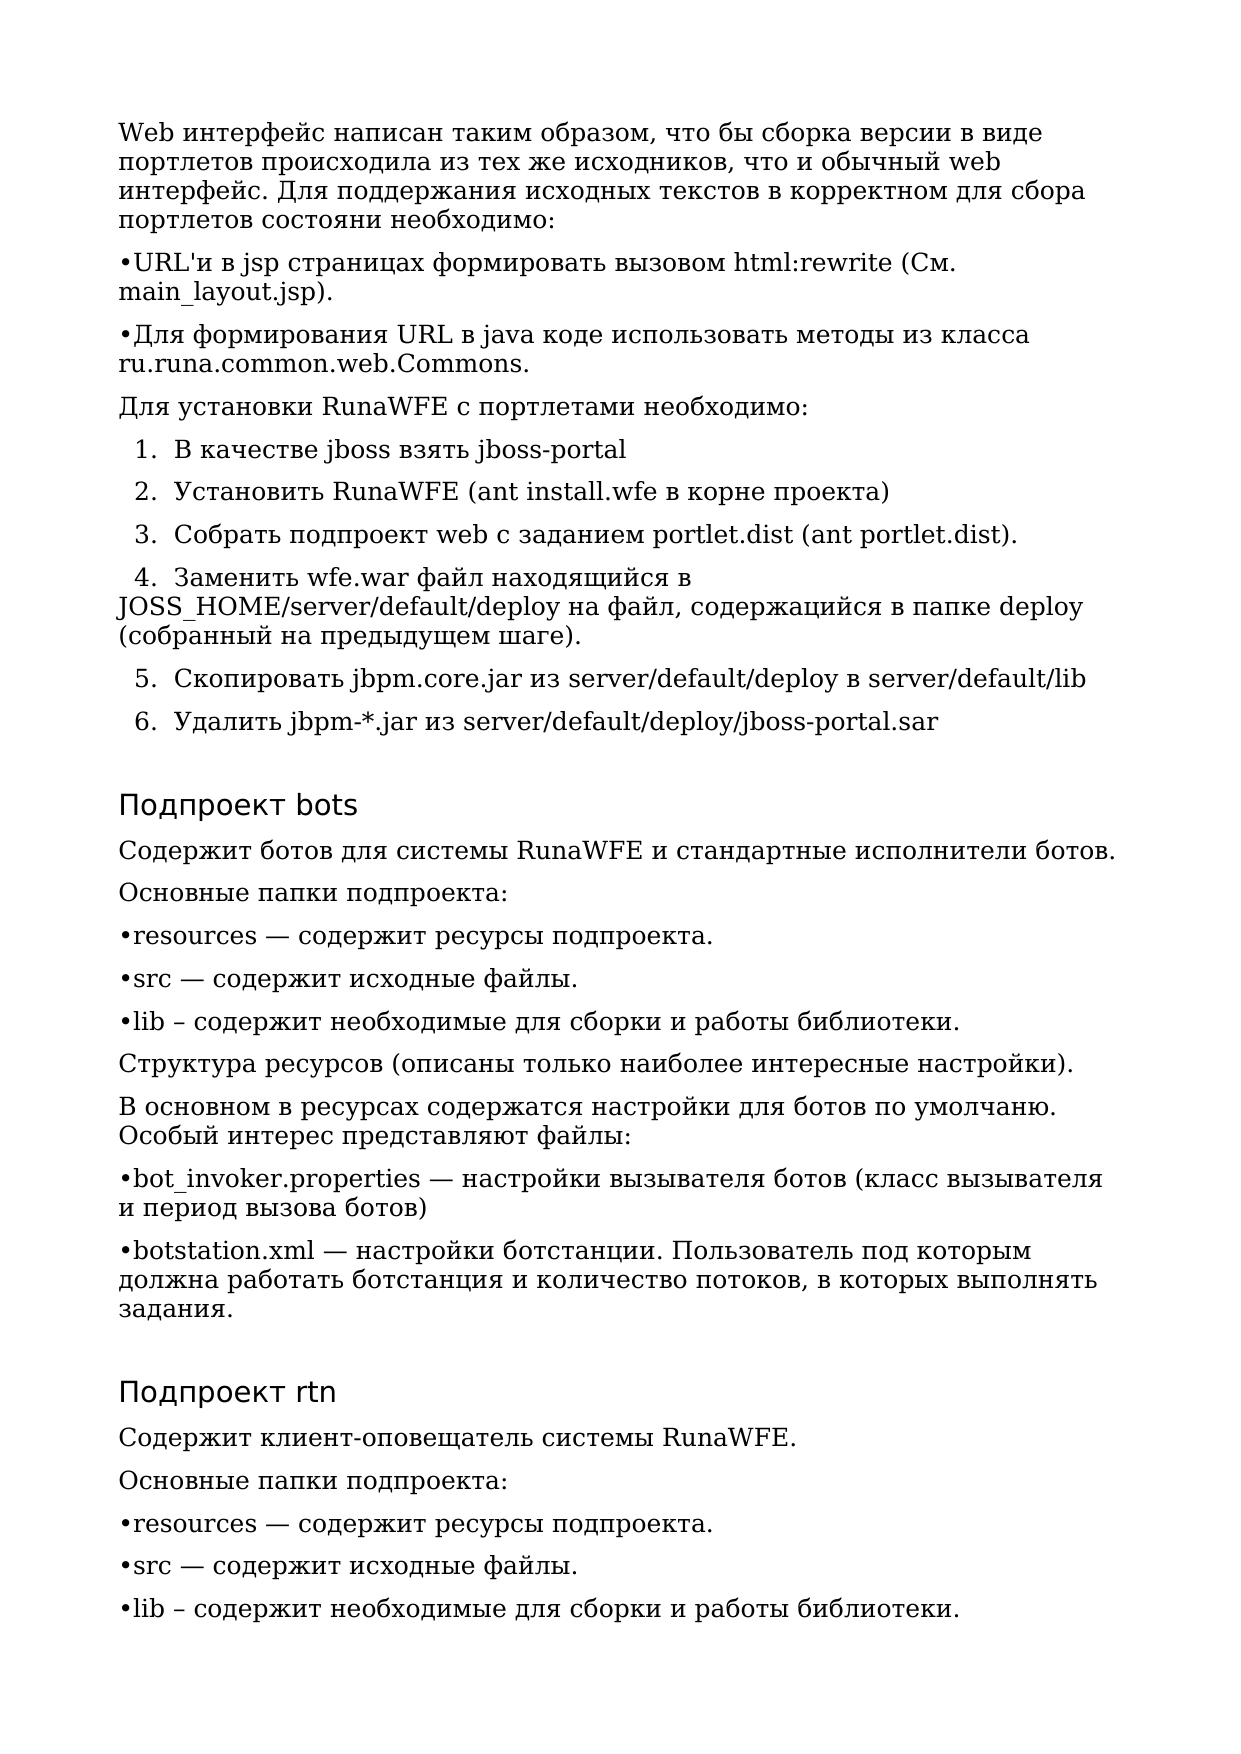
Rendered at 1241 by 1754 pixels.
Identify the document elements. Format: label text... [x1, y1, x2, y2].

subtitle Подпроект bots [118, 788, 1122, 822]
list src — содержит исходные файлы. [118, 964, 1122, 993]
list resources — содержит ресурсы подпроекта. [118, 1509, 1122, 1538]
list Скопировать jbpm.core.jar из server/default/deploy в server/default/lib [118, 664, 1122, 693]
text Основные папки подпроекта: [118, 1466, 1122, 1495]
list Для формирования URL в java коде использовать методы из класса ru.runa.common.web.Commons. [118, 320, 1122, 378]
list src — содержит исходные файлы. [118, 1551, 1122, 1581]
text В основном в ресурсах содержатся настройки для ботов по умолчаню. Особый интерес представляют файлы: [118, 1092, 1122, 1150]
list URL'и в jsp страницах формировать вызовом html:rewrite (См. main_layout.jsp). [118, 248, 1122, 307]
text Содержит клиент-оповещатель системы RunaWFE. [118, 1423, 1122, 1452]
list bot_invoker.properties — настройки вызывателя ботов (класс вызывателя и период вызова ботов) [118, 1164, 1122, 1222]
list В качестве jboss взять jboss-portal [118, 435, 1122, 464]
text Web интерфейс написан таким образом, что бы сборка версии в виде портлетов происходила из тех же исходников, что и обычный web интерфейс. Для поддержания исходных текстов в корректном для сбора портлетов состояни необходимо: [118, 118, 1122, 235]
list resources — содержит ресурсы подпроекта. [118, 921, 1122, 950]
list Установить RunaWFE (ant install.wfe в корне проекта) [118, 477, 1122, 507]
list Удалить jbpm-*.jar из server/default/deploy/jboss-portal.sar [118, 707, 1122, 736]
text Структура ресурсов (описаны только наиболее интересные настройки). [118, 1049, 1122, 1078]
list botstation.xml — настройки ботстанции. Пользователь под которым должна работать ботстанция и количество потоков, в которых выполнять задания. [118, 1236, 1122, 1323]
text Содержит ботов для системы RunaWFE и стандартные исполнители ботов. [118, 836, 1122, 865]
list lib – содержит необходимые для сборки и работы библиотеки. [118, 1594, 1122, 1623]
text Основные папки подпроекта: [118, 878, 1122, 908]
list lib – содержит необходимые для сборки и работы библиотеки. [118, 1007, 1122, 1036]
list Заменить wfe.war файл находящийся в JOSS_HOME/server/default/deploy на файл, содержацийся в папке deploy (собранный на предыдущем шаге). [118, 563, 1122, 650]
list Собрать подпроект web с заданием portlet.dist (ant portlet.dist). [118, 520, 1122, 549]
subtitle Подпроект rtn [118, 1376, 1122, 1410]
text Для установки RunaWFE с портлетами необходимо: [118, 392, 1122, 421]
